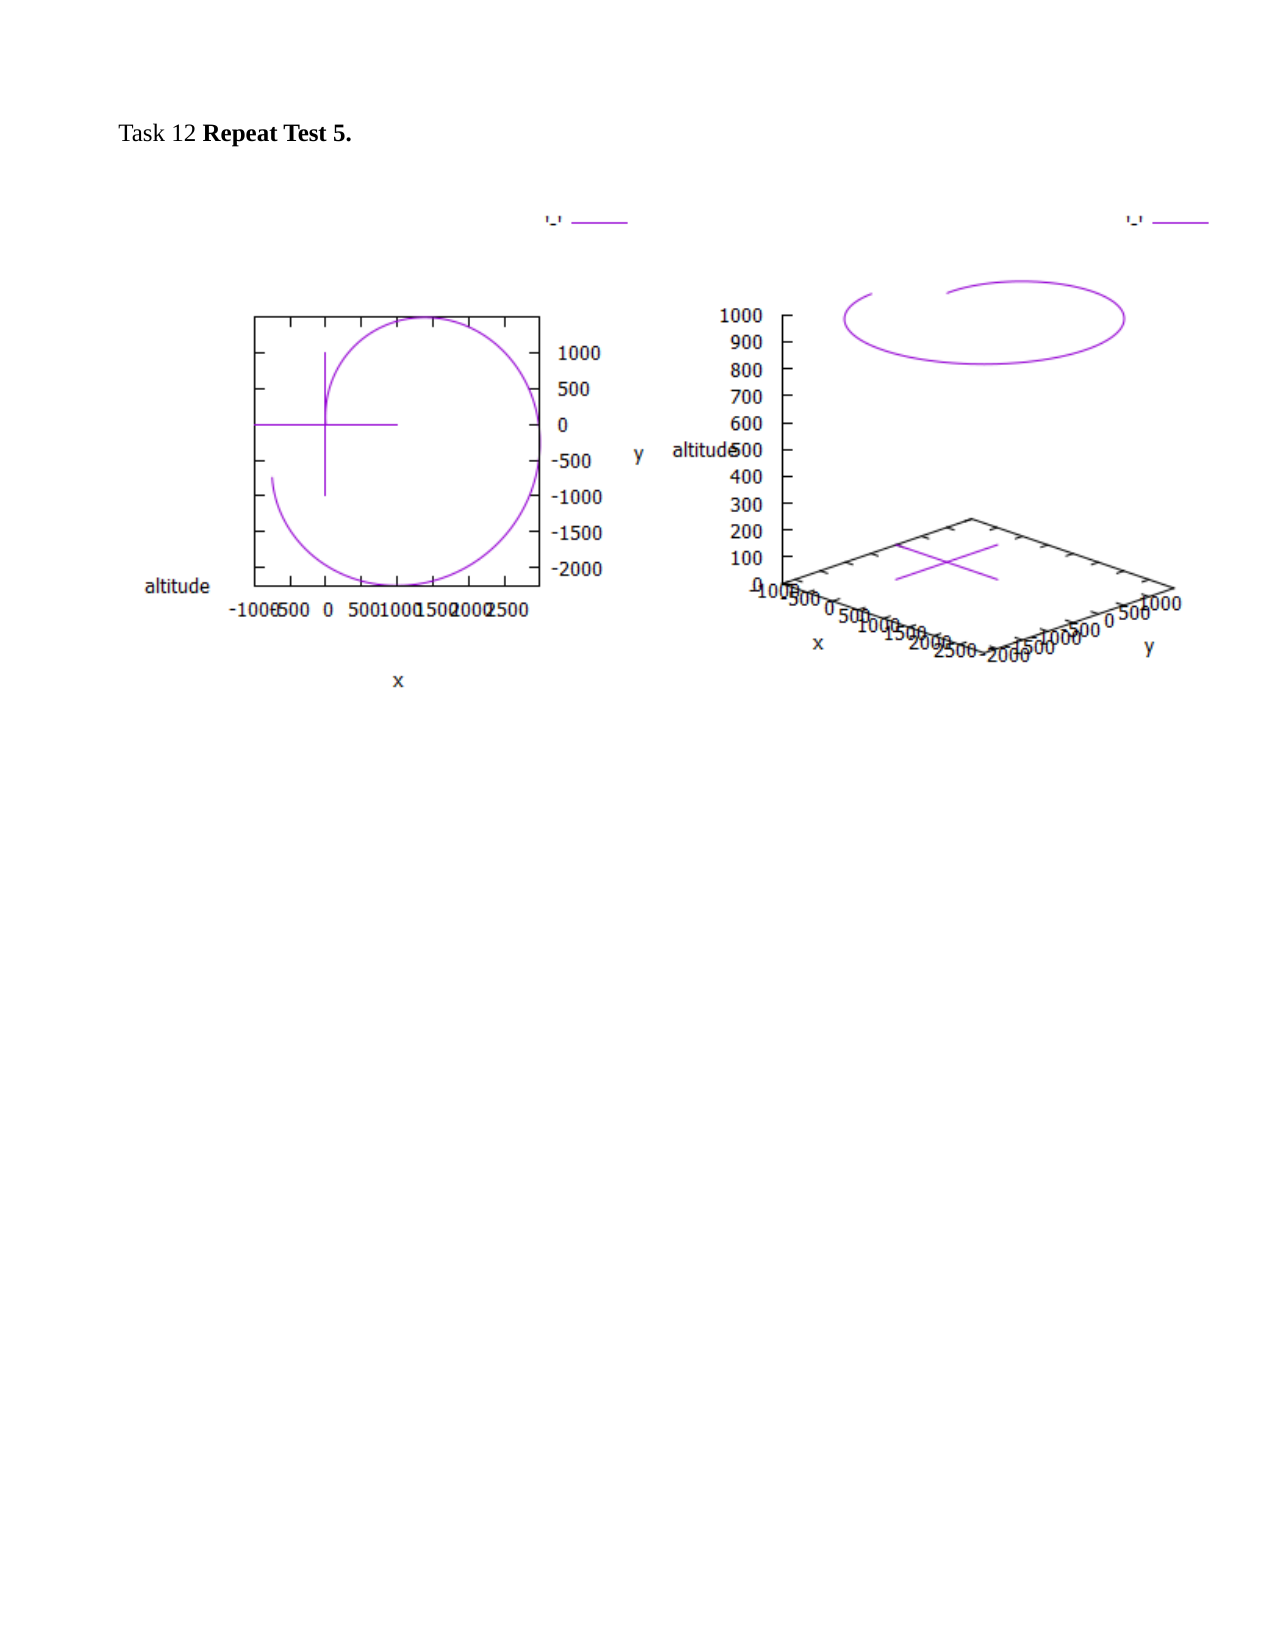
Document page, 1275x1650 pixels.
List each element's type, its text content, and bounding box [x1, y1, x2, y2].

text Task 12 Repeat Test 5. [118, 118, 1157, 147]
picture [132, 163, 1251, 703]
